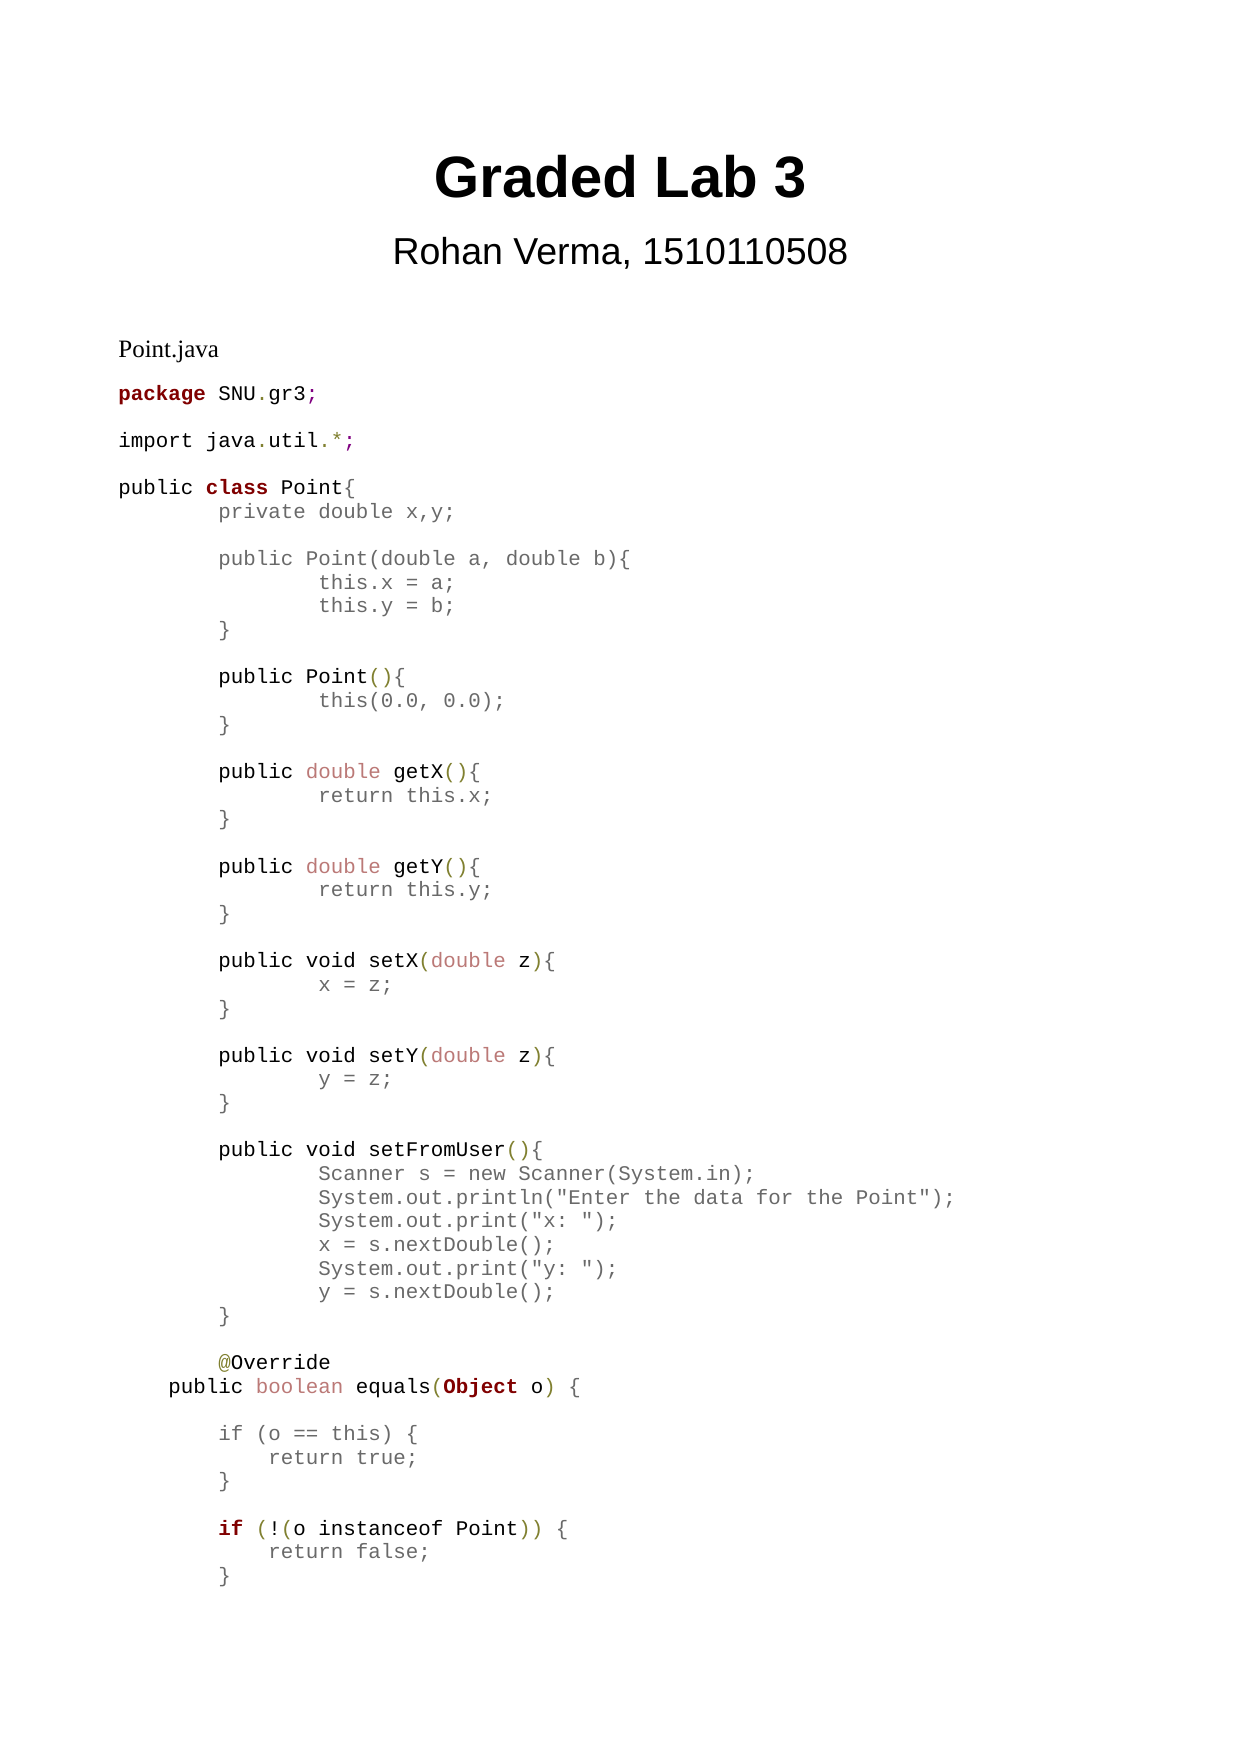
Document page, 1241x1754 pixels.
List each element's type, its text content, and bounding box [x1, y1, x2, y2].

text x = s.nextDouble(); [118, 1234, 1122, 1258]
text public double getY(){ [118, 856, 1122, 879]
text public void setY(double z){ [118, 1045, 1122, 1068]
text if (!(o instanceof Point)) { [118, 1518, 1122, 1541]
text private double x,y; [118, 501, 1122, 524]
text return this.y; [118, 879, 1122, 903]
text public void setFromUser(){ [118, 1139, 1122, 1163]
text } [118, 1305, 1122, 1328]
text if (o == this) { [118, 1423, 1122, 1447]
text } [118, 808, 1122, 832]
text } [118, 1092, 1122, 1116]
text System.out.print("y: "); [118, 1258, 1122, 1281]
text return false; [118, 1541, 1122, 1565]
text public Point(){ [118, 666, 1122, 690]
text public Point(double a, double b){ [118, 548, 1122, 572]
text return this.x; [118, 785, 1122, 808]
text this(0.0, 0.0); [118, 690, 1122, 714]
text import java.util.*; [118, 430, 1122, 454]
text } [118, 903, 1122, 927]
text } [118, 1565, 1122, 1589]
text y = s.nextDouble(); [118, 1281, 1122, 1305]
text public double getX(){ [118, 761, 1122, 785]
text Point.java [118, 334, 1122, 362]
text x = z; [118, 974, 1122, 997]
text this.y = b; [118, 596, 1122, 619]
text System.out.print("x: "); [118, 1210, 1122, 1234]
text public void setX(double z){ [118, 950, 1122, 974]
text public boolean equals(Object o) { [118, 1376, 1122, 1399]
text } [118, 714, 1122, 737]
text @Override [118, 1352, 1122, 1376]
text Scanner s = new Scanner(System.in); [118, 1163, 1122, 1187]
text } [118, 997, 1122, 1021]
text System.out.println("Enter the data for the Point"); [118, 1187, 1122, 1210]
text } [118, 619, 1122, 643]
text this.x = a; [118, 572, 1122, 596]
text public class Point{ [118, 477, 1122, 501]
text y = z; [118, 1068, 1122, 1092]
text } [118, 1470, 1122, 1494]
text package SNU.gr3; [118, 383, 1122, 406]
title Graded Lab 3 [118, 143, 1122, 210]
subtitle Rohan Verma, 1510110508 [118, 229, 1122, 272]
text return true; [118, 1447, 1122, 1470]
